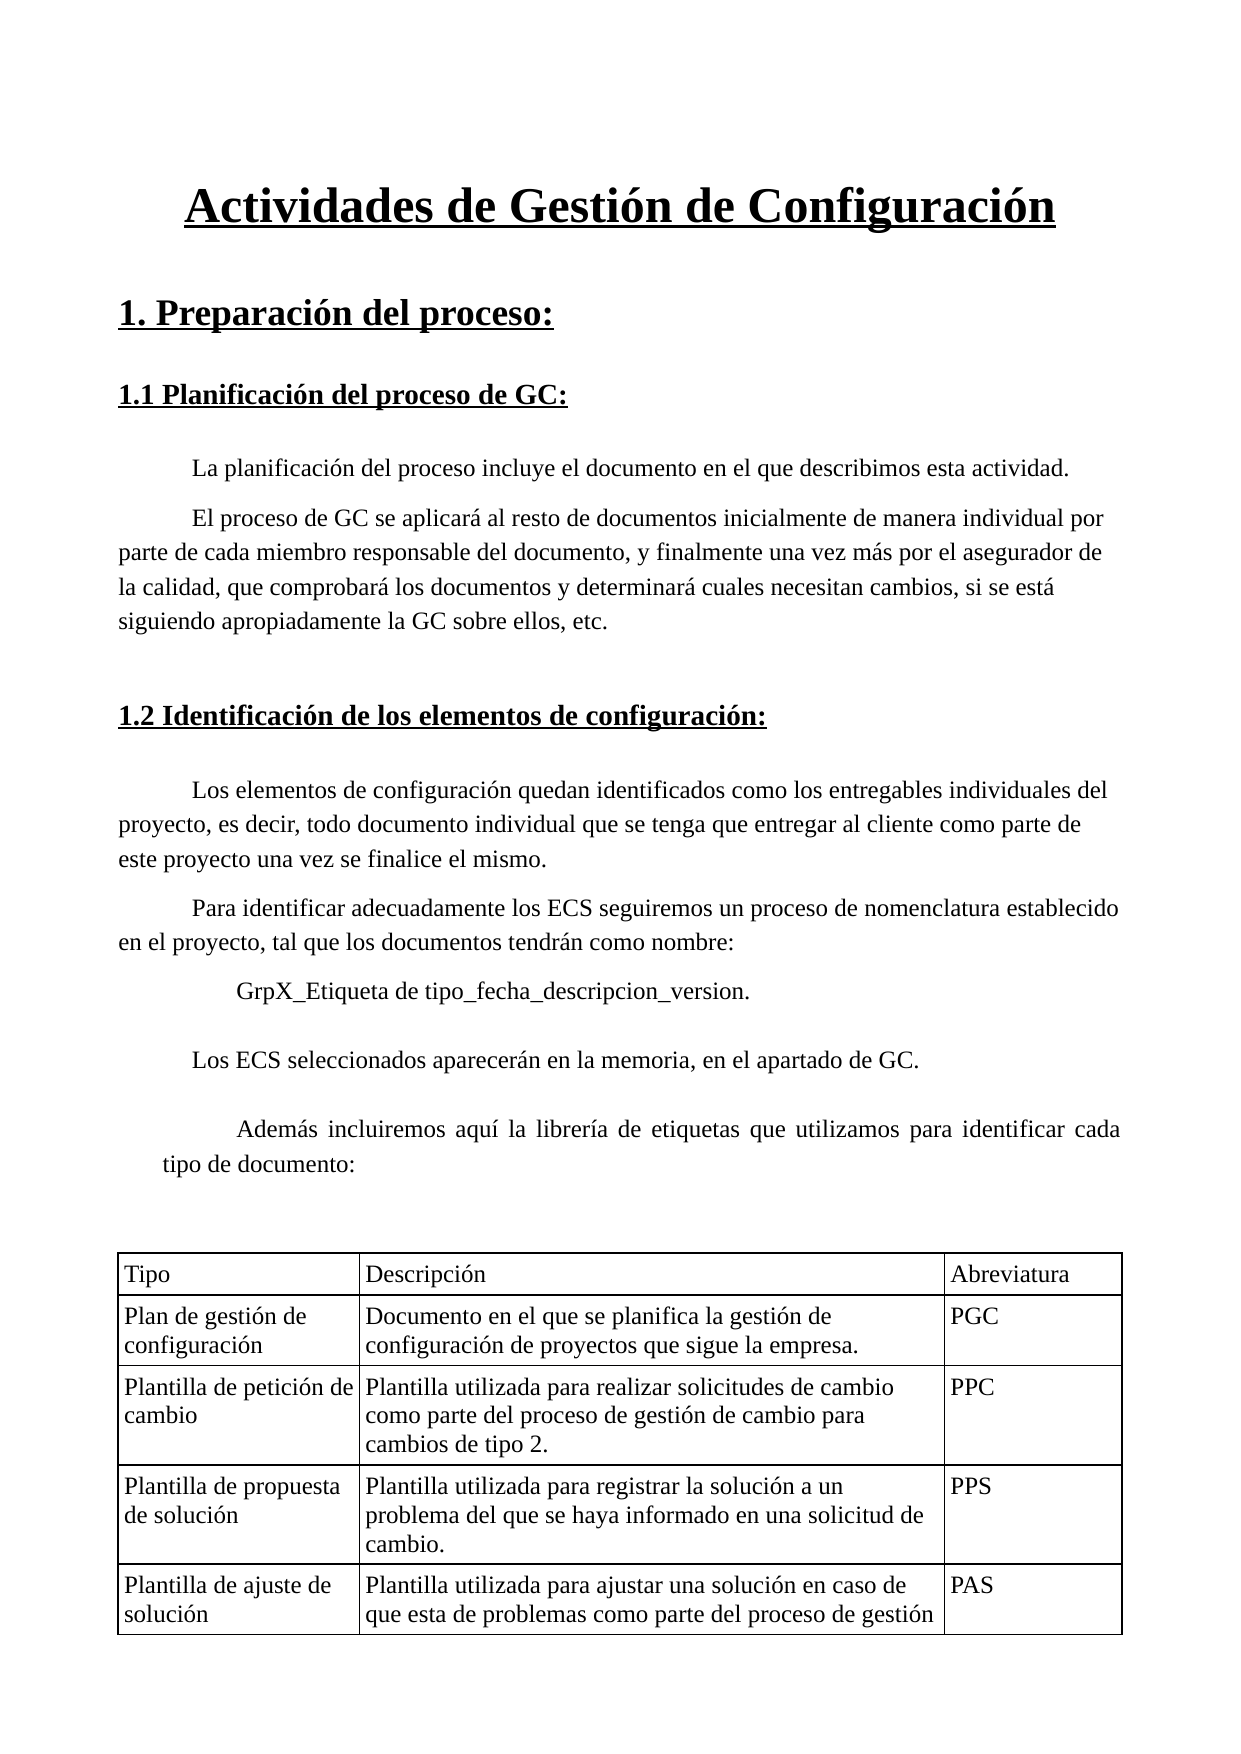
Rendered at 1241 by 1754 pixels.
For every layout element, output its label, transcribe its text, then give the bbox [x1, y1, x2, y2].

table_cell Plantilla utilizada para registrar la solución a un problema del que se haya informado en una solicitud de cambio. [360, 1466, 944, 1563]
text La planificación del proceso incluye el documento en el que describimos esta actividad. [118, 453, 1122, 482]
table_cell Documento en el que se planifica la gestión de configuración de proyectos que sigue la empresa. [360, 1296, 944, 1364]
text 1.1 Planificación del proceso de GC: [118, 377, 1122, 410]
text Los elementos de configuración quedan identificados como los entregables individuales del proyecto, es decir, todo documento individual que se tenga que entregar al cliente como parte de este proyecto una vez se finalice el mismo. [118, 775, 1122, 873]
table_cell Plantilla de propuesta de solución [119, 1466, 359, 1563]
text Los ECS seleccionados aparecerán en la memoria, en el apartado de GC. [118, 1045, 1122, 1074]
text 1.2 Identificación de los elementos de configuración: [118, 698, 1122, 732]
table_cell PAS [945, 1565, 1121, 1634]
table_cell PPS [945, 1466, 1121, 1563]
table_cell Plan de gestión de configuración [119, 1296, 359, 1364]
table_cell Plantilla utilizada para realizar solicitudes de cambio como parte del proceso de gestión de cambio para cambios de tipo 2. [360, 1366, 944, 1464]
text Para identificar adecuadamente los ECS seguiremos un proceso de nomenclatura establecido en el proyecto, tal que los documentos tendrán como nombre: [118, 893, 1122, 956]
text El proceso de GC se aplicará al resto de documentos inicialmente de manera individual por parte de cada miembro responsable del documento, y finalmente una vez más por el asegurador de la calidad, que comprobará los documentos y determinará cuales necesitan cambios, si se está siguiendo apropiadamente la GC sobre ellos, etc. [118, 503, 1122, 635]
table_cell Plantilla de petición de cambio [119, 1366, 359, 1464]
table_header Abreviatura [945, 1254, 1121, 1294]
text Actividades de Gestión de Configuración [118, 176, 1122, 233]
text 1. Preparación del proceso: [118, 291, 1122, 334]
table_header Tipo [119, 1254, 359, 1294]
table_cell PPC [945, 1366, 1121, 1464]
text Además incluiremos aquí la librería de etiquetas que utilizamos para identificar cada tipo de documento: [162, 1114, 1122, 1178]
table_cell Plantilla utilizada para ajustar una solución en caso de que esta de problemas como parte del proceso de gestión [360, 1565, 944, 1634]
table_cell Plantilla de ajuste de solución [119, 1565, 359, 1634]
table_header Descripción [360, 1254, 944, 1294]
text GrpX_Etiqueta de tipo_fecha_descripcion_version. [162, 976, 1122, 1005]
table_cell PGC [945, 1296, 1121, 1364]
